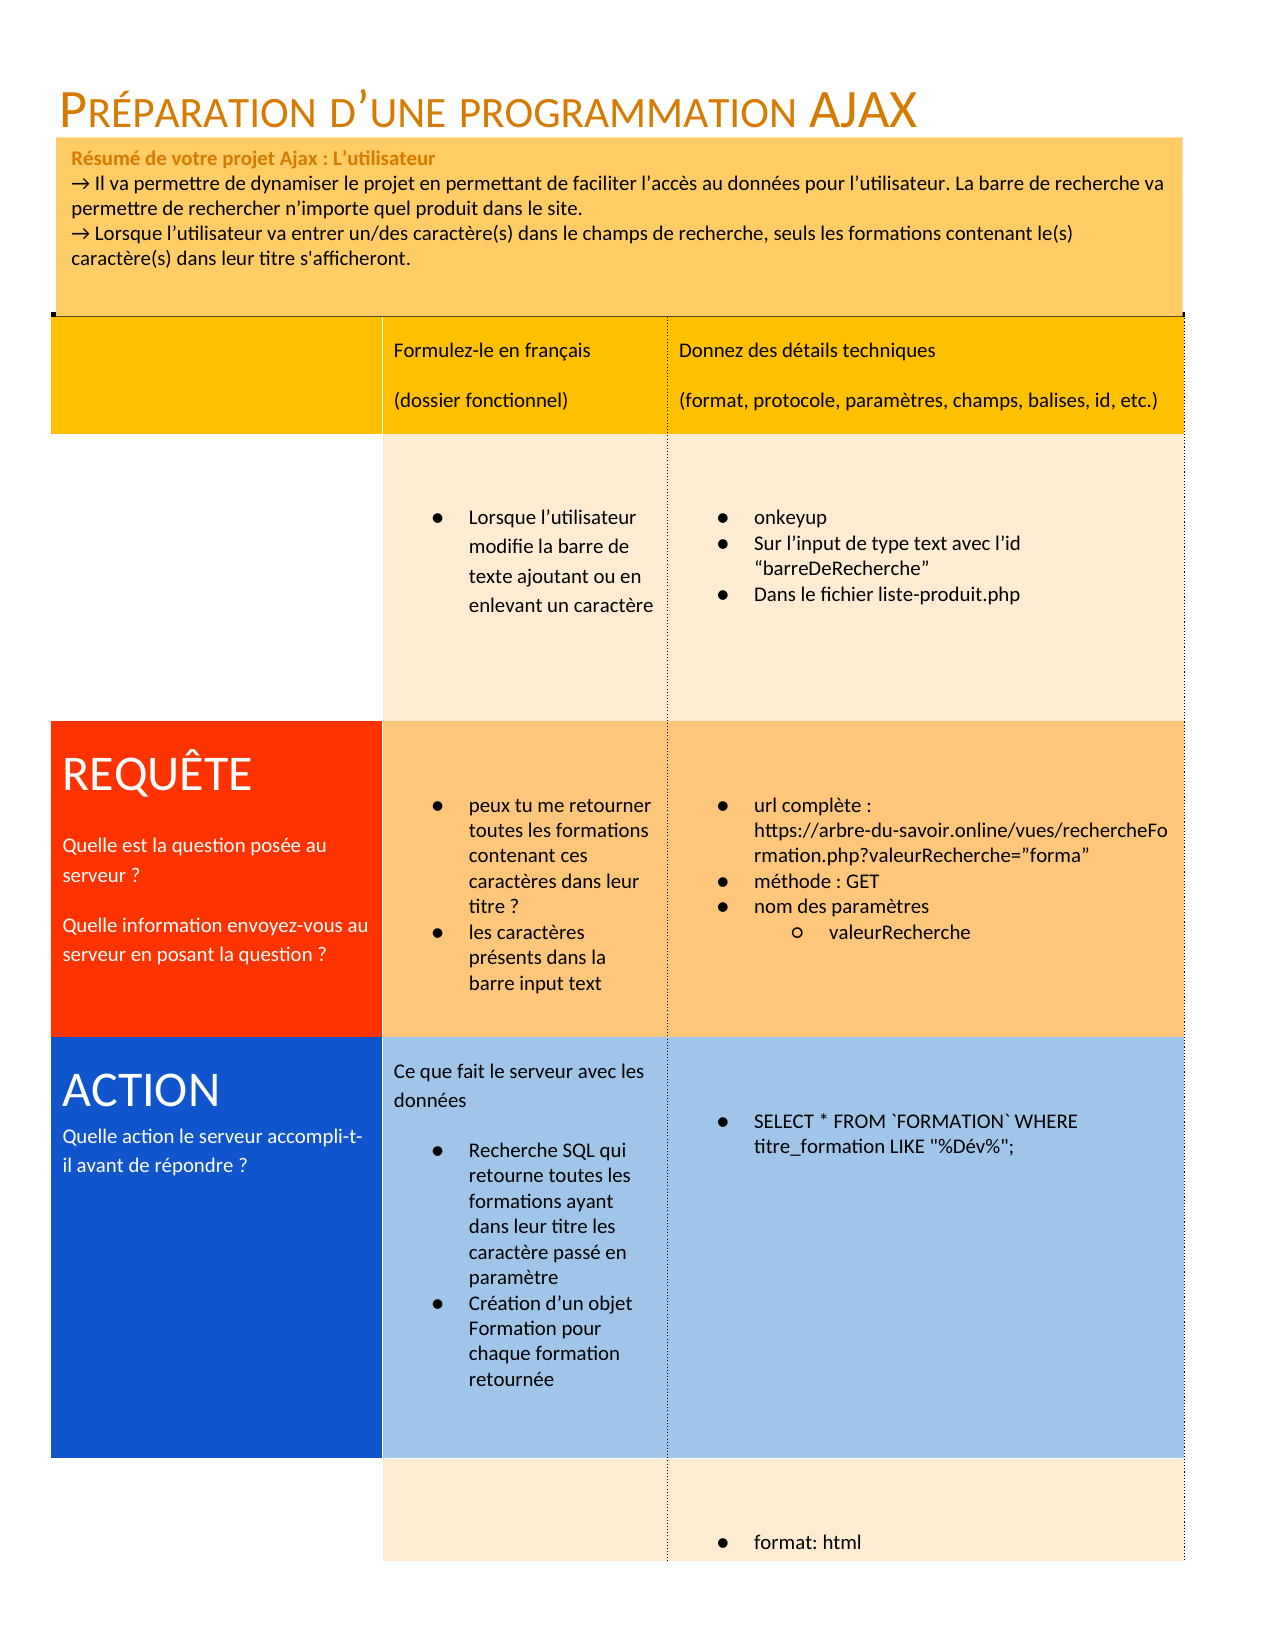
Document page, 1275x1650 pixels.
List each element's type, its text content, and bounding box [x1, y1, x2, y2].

table_header [51, 317, 382, 434]
table_cell Ce que fait le serveur avec les données Recherche SQL qui retourne toutes les formations ayant dans leur titre les caractère passé en paramètre Création d’un objet Formation pour chaque formation retournée [383, 1037, 668, 1458]
table_header Donnez des détails techniques (format, protocole, paramètres, champs, balises, id, etc.) [668, 317, 1184, 434]
table_cell ÉVÉNEMENT Quel est l’événement qui déclenche l’Ajax ? [51, 434, 382, 721]
table_cell REQUÊTE Quelle est la question posée au serveur ? Quelle information envoyez-vous au serveur en posant la question ? [51, 721, 382, 1037]
table_cell [383, 1459, 668, 1561]
title Préparation d’une programmation AJAX [59, 75, 1200, 141]
table_cell url complète : https://arbre-du-savoir.online/vues/rechercheFormation.php?valeurRecherche=”forma” méthode : GET nom des paramètres valeurRecherche [668, 721, 1184, 1037]
table_cell onkeyup Sur l’input de type text avec l’id “barreDeRecherche” Dans le fichier liste-produit.php [668, 434, 1184, 721]
text Résumé de votre projet Ajax : L’utilisateur [71, 145, 1168, 170]
table_cell format: html échantillon qui donne une idée de liste des champs nom des champs (json) : html du code html avec chaque carré de la liste des formations [668, 1459, 1184, 1561]
table_cell RÉPONSE [51, 1459, 382, 1561]
table_cell peux tu me retourner toutes les formations contenant ces caractères dans leur titre ? les caractères présents dans la barre input text [383, 721, 668, 1037]
table_cell Lorsque l’utilisateur modifie la barre de texte ajoutant ou en enlevant un caractère [383, 434, 668, 721]
table_header Formulez-le en français (dossier fonctionnel) [383, 317, 668, 434]
table_cell ACTION Quelle action le serveur accompli-t-il avant de répondre ? [51, 1037, 382, 1458]
table_cell SELECT * FROM `FORMATION` WHERE titre_formation LIKE "%Dév%"; [668, 1037, 1184, 1458]
text → Il va permettre de dynamiser le projet en permettant de faciliter l’accès au données pour l’utilisateur. La barre de recherche va permettre de rechercher n’importe quel produit dans le site. → Lorsque l’utilisateur va entrer un/des caractère(s) dans le champs de recherche, seuls les formations contenant le(s) caractère(s) dans leur titre s'afficheront. [71, 170, 1168, 270]
